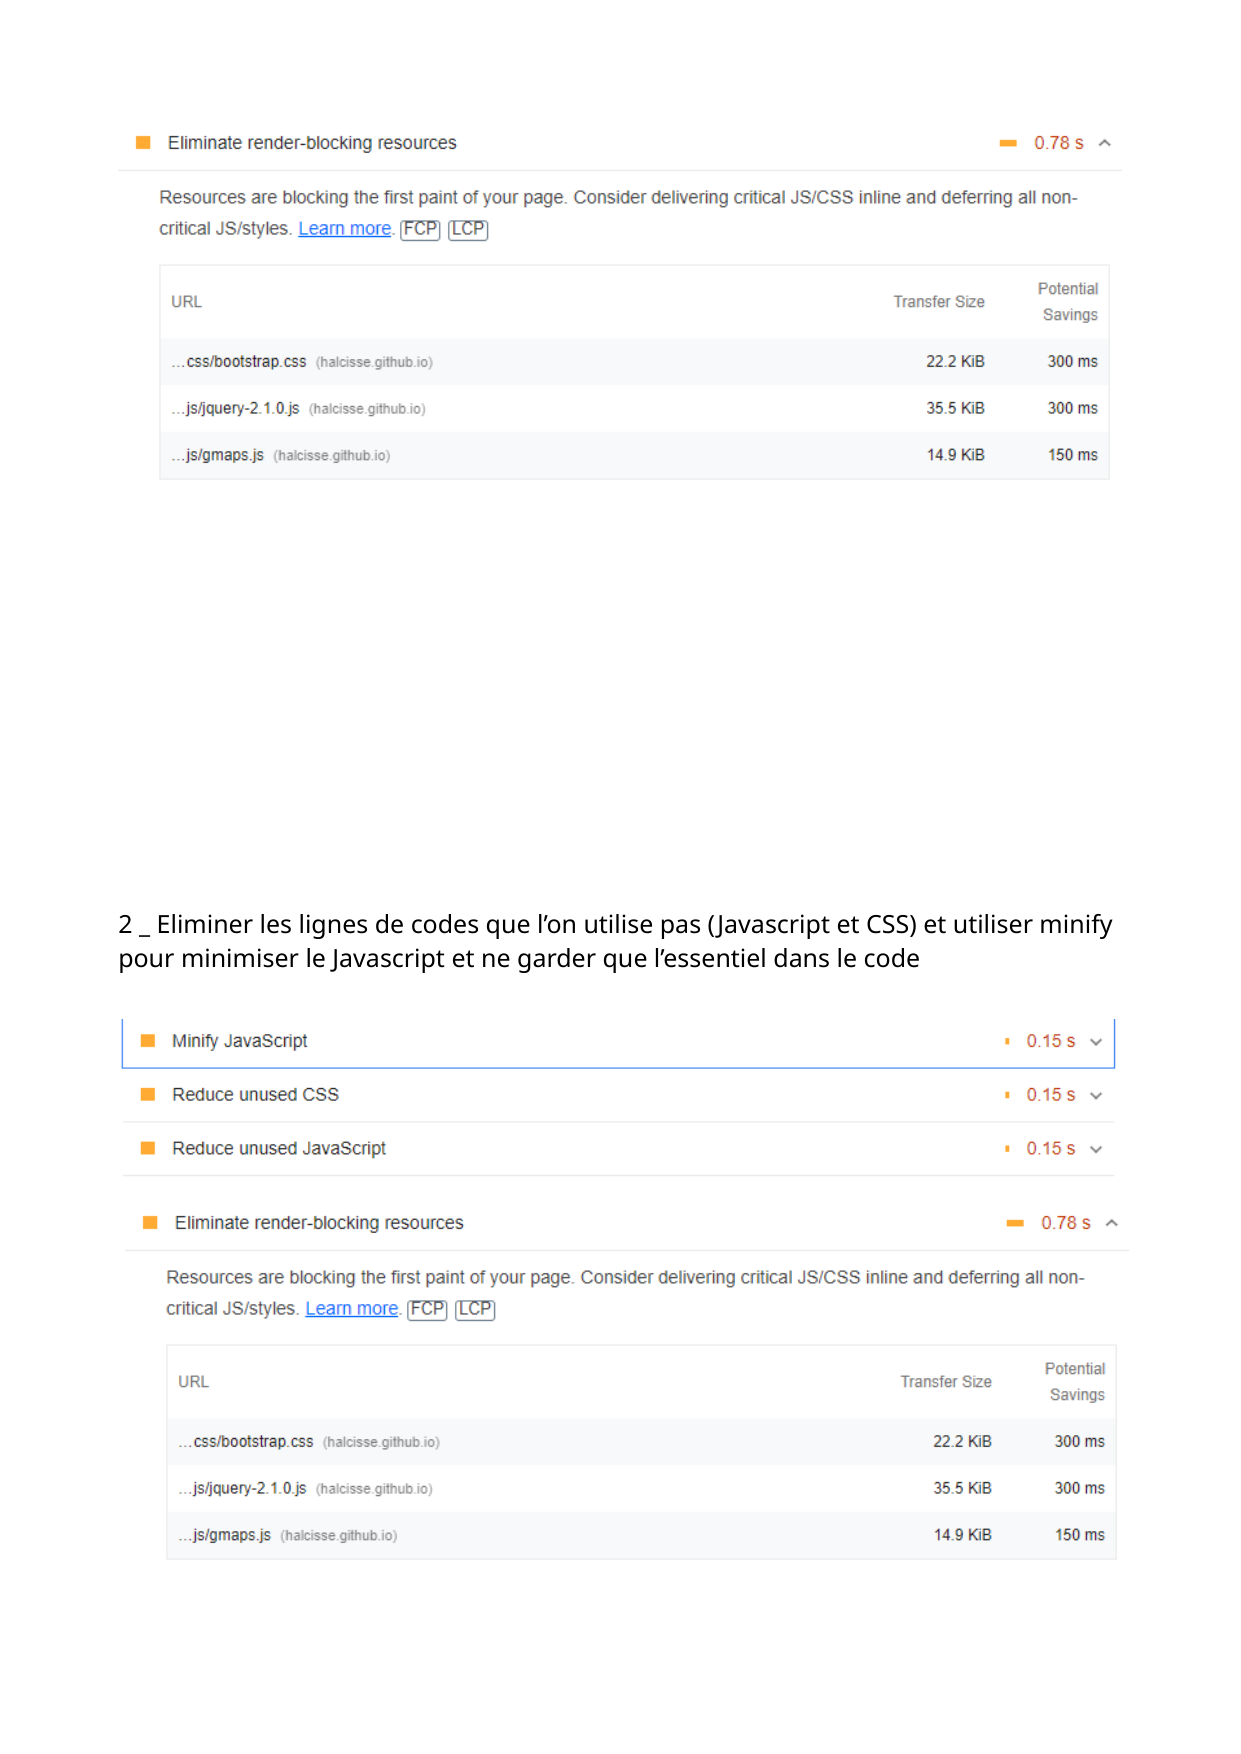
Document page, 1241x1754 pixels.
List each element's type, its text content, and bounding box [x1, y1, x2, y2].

picture [118, 118, 1123, 489]
picture [118, 1019, 1123, 1184]
picture [125, 1199, 1130, 1569]
text 2 _ Eliminer les lignes de codes que l’on utilise pas (Javascript et CSS) et utiliser minify pour minimiser le Javascript et ne garder que l’essentiel dans le code [118, 907, 1122, 975]
